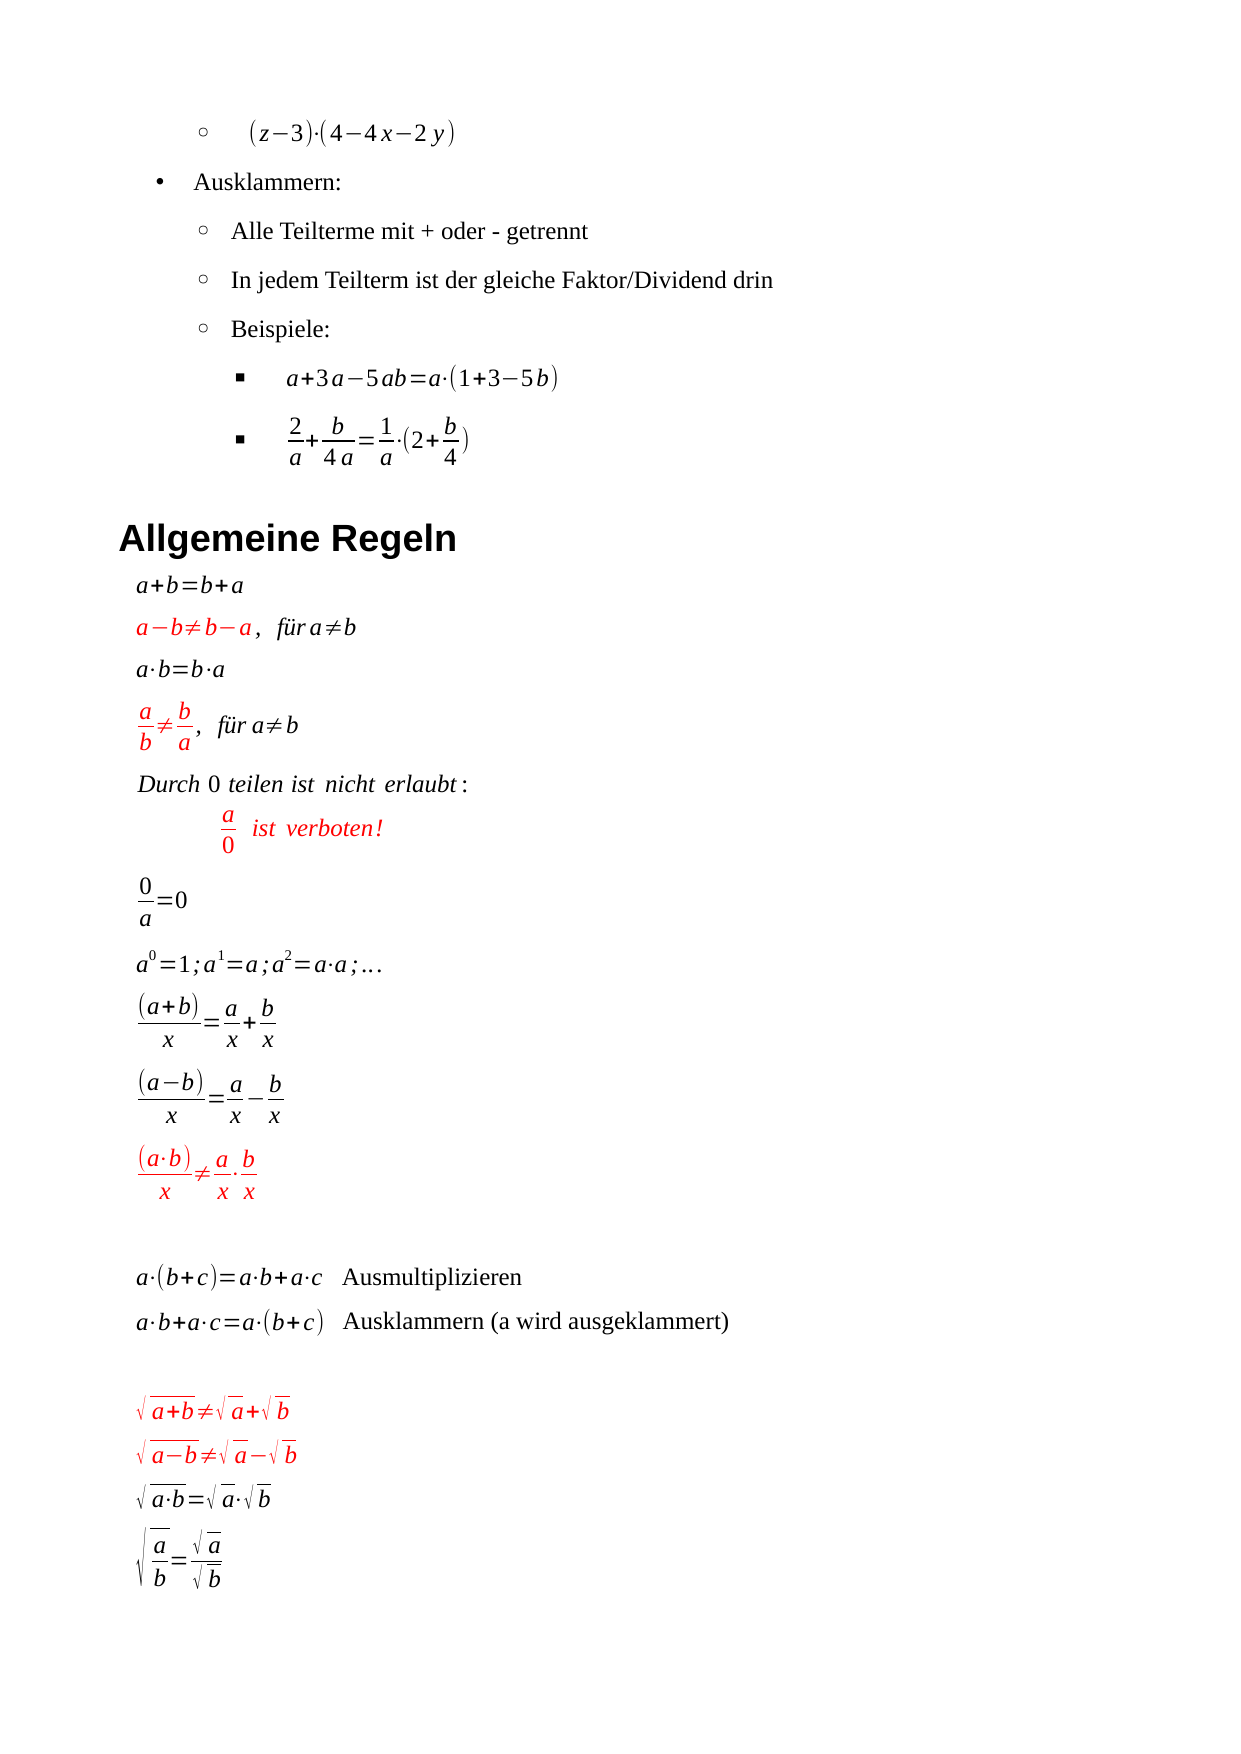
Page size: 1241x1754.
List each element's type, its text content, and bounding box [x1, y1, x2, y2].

list Ausklammern: [156, 167, 1122, 196]
text Ausmultiplizieren [118, 1262, 1122, 1292]
subtitle Allgemeine Regeln [118, 515, 1122, 559]
list In jedem Teilterm ist der gleiche Faktor/Dividend drin [193, 265, 1122, 294]
text Ausklammern (a wird ausgeklammert) [118, 1306, 1122, 1337]
list Beispiele: [193, 314, 1122, 343]
list Alle Teilterme mit + oder - getrennt [193, 216, 1122, 245]
